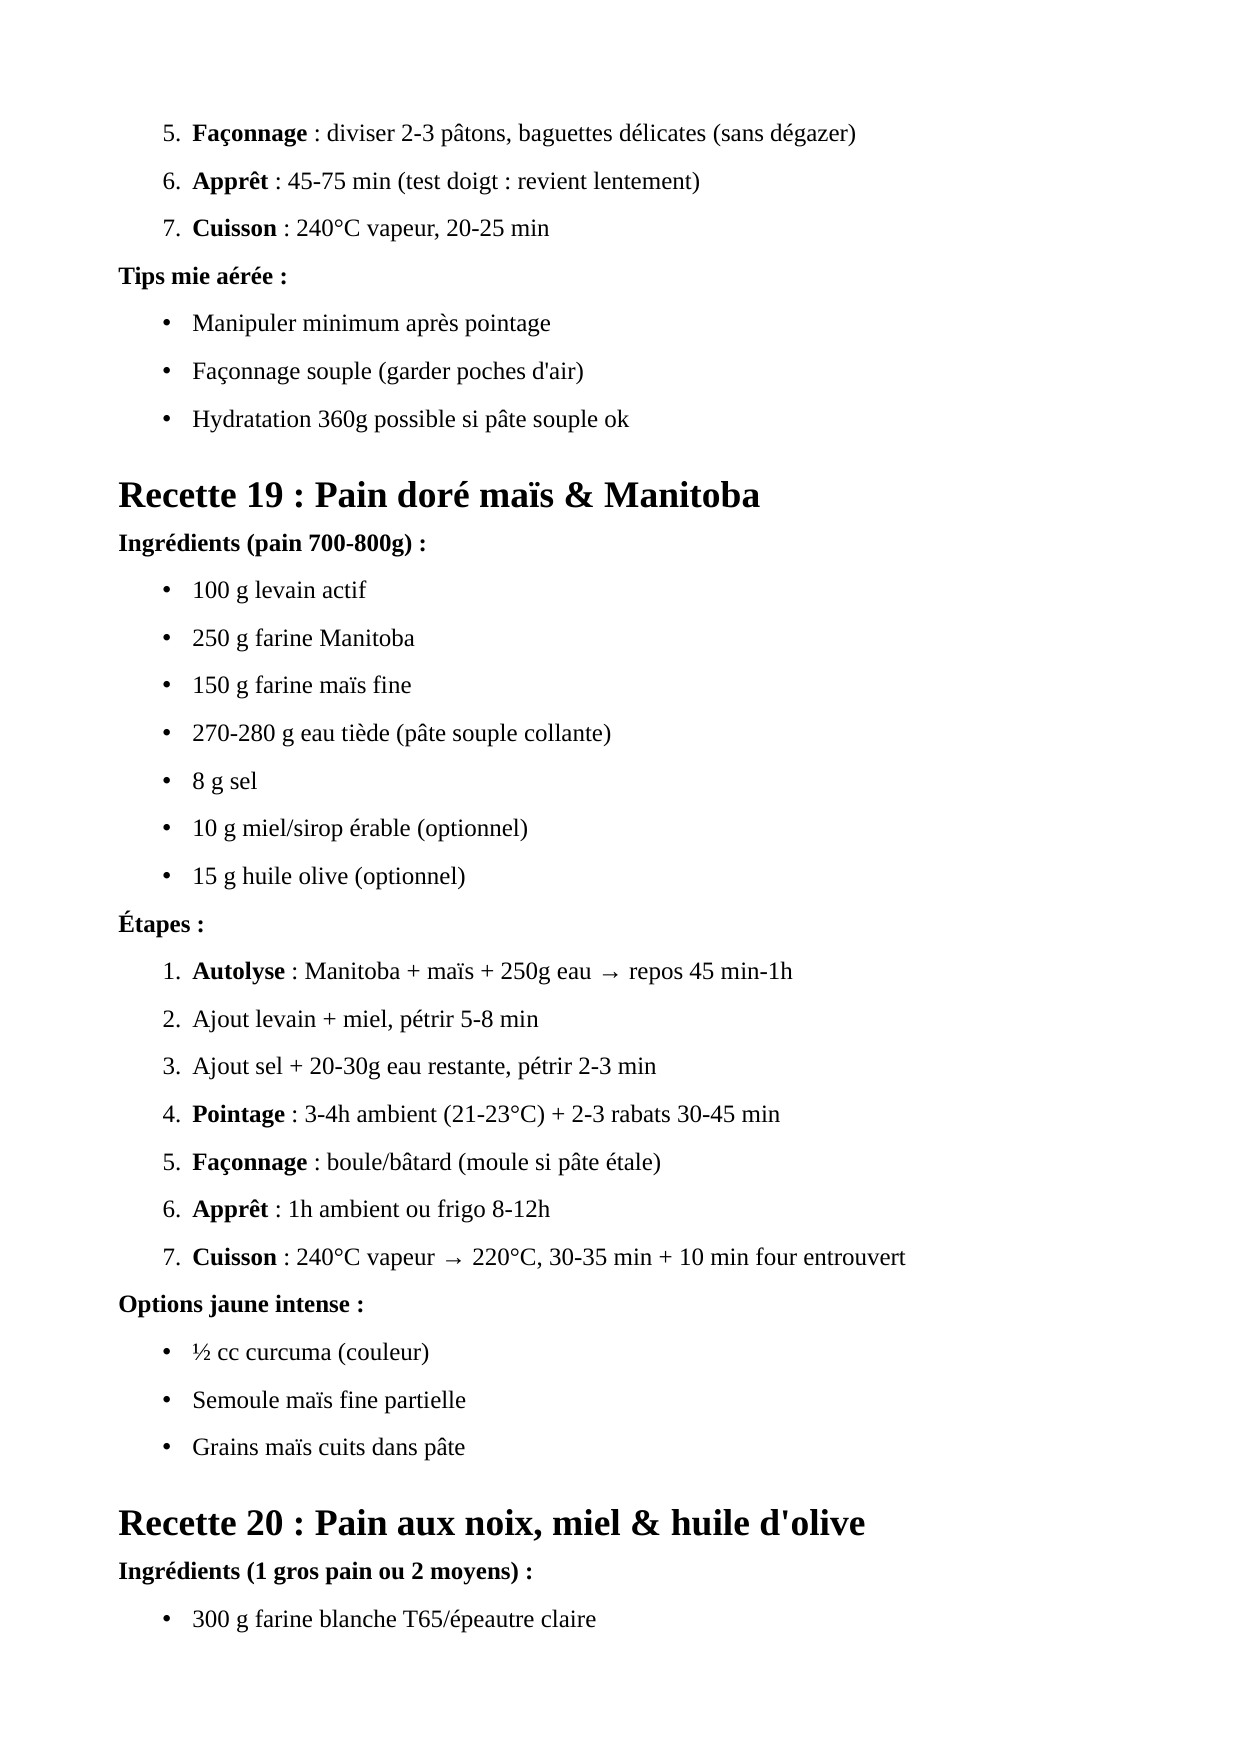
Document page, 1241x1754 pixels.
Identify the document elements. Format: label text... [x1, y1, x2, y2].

list 10 g miel/sirop érable (optionnel) [162, 813, 1122, 842]
list Façonnage souple (garder poches d'air) [162, 356, 1122, 385]
list 15 g huile olive (optionnel) [162, 861, 1122, 890]
list Façonnage : boule/bâtard (moule si pâte étale) [162, 1147, 1122, 1175]
list Ajout levain + miel, pétrir 5-8 min [162, 1004, 1122, 1033]
list ½ cc curcuma (couleur) [162, 1337, 1122, 1366]
list Manipuler minimum après pointage [162, 308, 1122, 337]
list Grains maïs cuits dans pâte [162, 1432, 1122, 1461]
list 150 g farine maïs fine [162, 671, 1122, 699]
list Ajout sel + 20-30g eau restante, pétrir 2-3 min [162, 1051, 1122, 1080]
list 100 g levain actif [162, 575, 1122, 604]
text Tips mie aérée : [118, 261, 1122, 290]
subtitle Recette 20 : Pain aux noix, miel & huile d'olive [118, 1501, 1122, 1544]
list Apprêt : 45-75 min (test doigt : revient lentement) [162, 166, 1122, 194]
list 300 g farine blanche T65/épeautre claire [162, 1604, 1122, 1633]
text Options jaune intense : [118, 1289, 1122, 1318]
list Pointage : 3-4h ambient (21-23°C) + 2-3 rabats 30-45 min [162, 1099, 1122, 1128]
list Hydratation 360g possible si pâte souple ok [162, 404, 1122, 432]
list Autolyse : Manitoba + maïs + 250g eau → repos 45 min-1h [162, 956, 1122, 985]
list Cuisson : 240°C vapeur, 20-25 min [162, 213, 1122, 242]
text Ingrédients (1 gros pain ou 2 moyens) : [118, 1556, 1122, 1585]
list Cuisson : 240°C vapeur → 220°C, 30-35 min + 10 min four entrouvert [162, 1242, 1122, 1271]
list Apprêt : 1h ambient ou frigo 8-12h [162, 1194, 1122, 1223]
list Façonnage : diviser 2-3 pâtons, baguettes délicates (sans dégazer) [162, 118, 1122, 147]
text Ingrédients (pain 700-800g) : [118, 528, 1122, 557]
list 250 g farine Manitoba [162, 623, 1122, 652]
list 8 g sel [162, 766, 1122, 794]
text Étapes : [118, 909, 1122, 937]
list 270-280 g eau tiède (pâte souple collante) [162, 718, 1122, 747]
subtitle Recette 19 : Pain doré maïs & Manitoba [118, 472, 1122, 515]
list Semoule maïs fine partielle [162, 1385, 1122, 1413]
